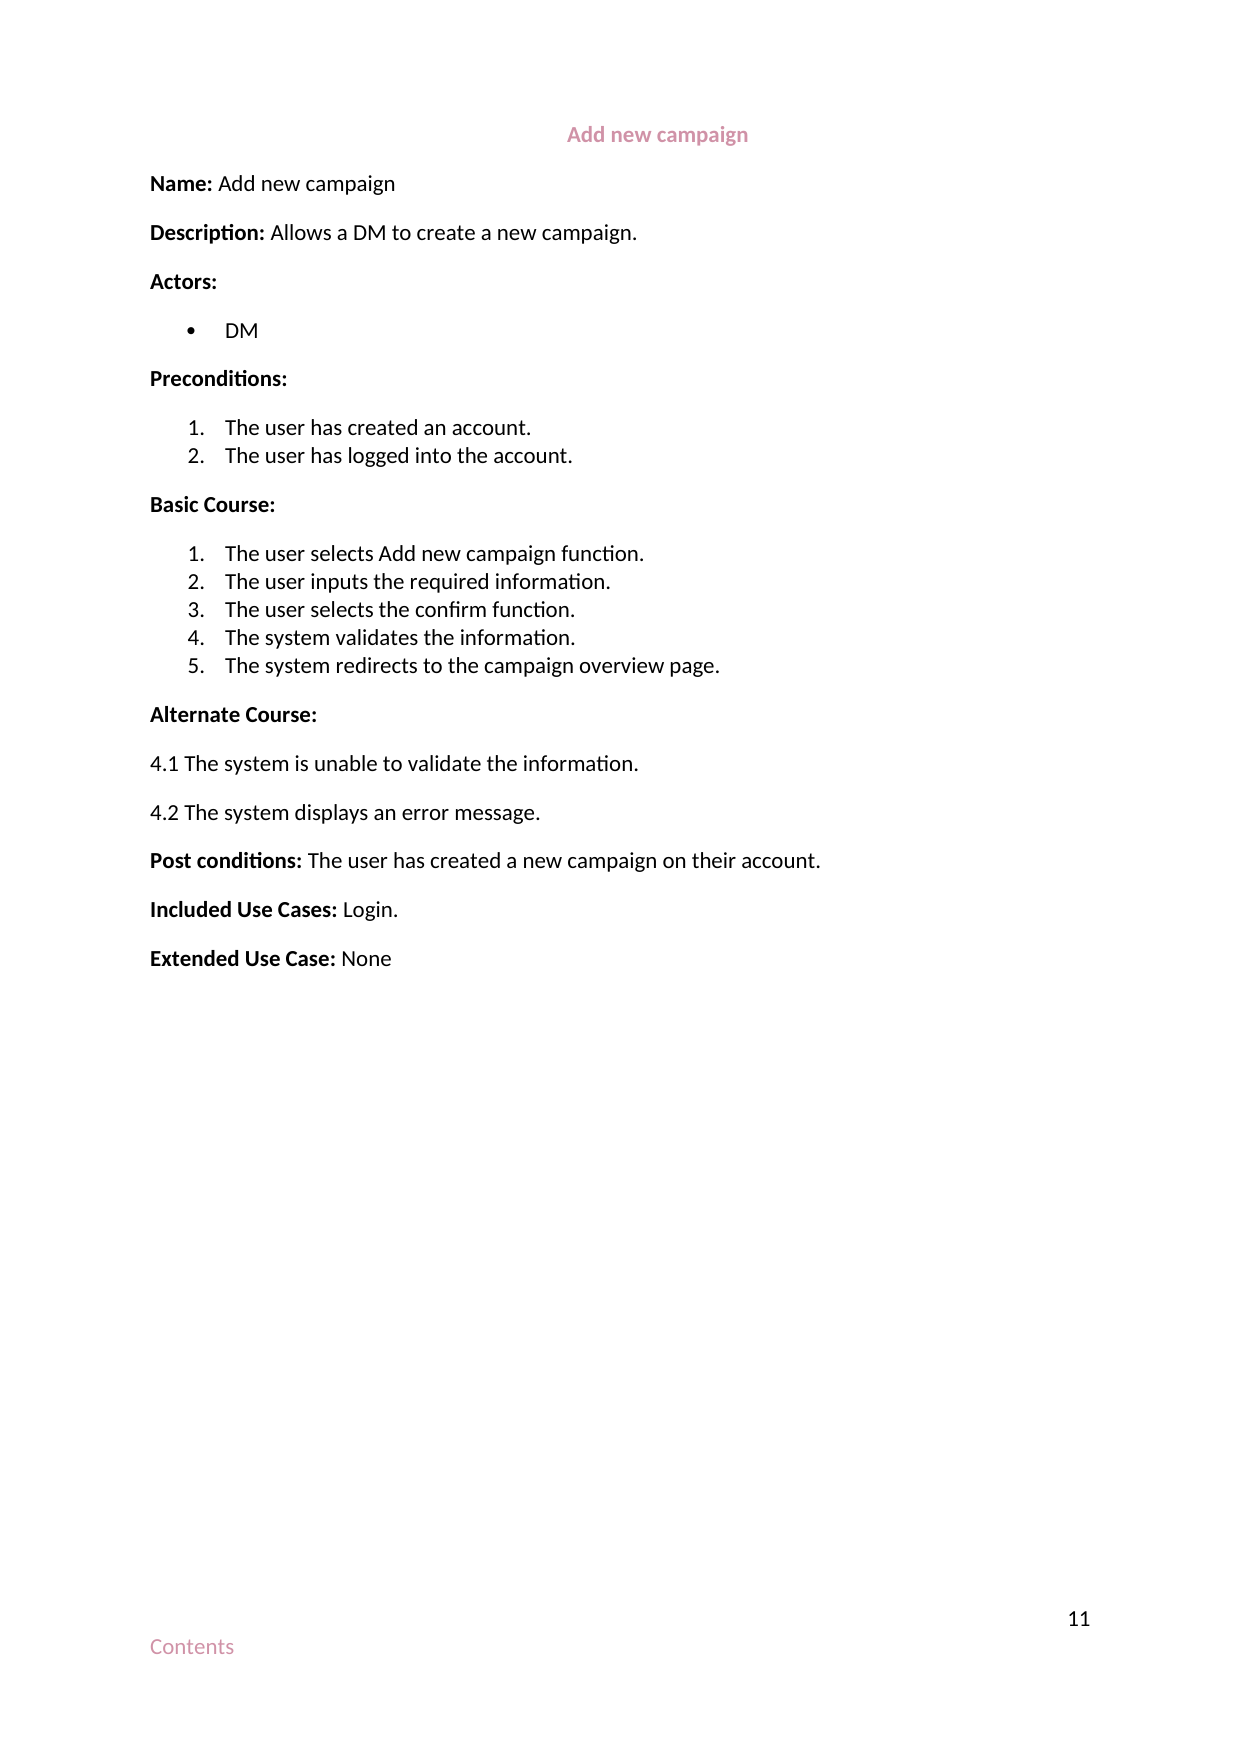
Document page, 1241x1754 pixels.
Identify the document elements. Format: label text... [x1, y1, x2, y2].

text Extended Use Case: None [150, 944, 1090, 972]
list The system redirects to the campaign overview page. [187, 651, 1090, 679]
text 4.2 The system displays an error message. [150, 798, 1090, 826]
list The user has created an account. [187, 413, 1090, 441]
list The system validates the information. [187, 623, 1090, 651]
text Alternate Course: [150, 700, 1090, 728]
list The user selects Add new campaign function. [187, 539, 1090, 567]
list DM [187, 316, 1090, 344]
text Basic Course: [150, 490, 1090, 518]
list The user inputs the required information. [187, 567, 1090, 595]
text Post conditions: The user has created a new campaign on their account. [150, 847, 1090, 875]
text Actors: [150, 267, 1090, 295]
text 4.1 The system is unable to validate the information. [150, 749, 1090, 777]
list The user has logged into the account. [187, 441, 1090, 469]
text Description: Allows a DM to create a new campaign. [150, 218, 1090, 246]
text Included Use Cases: Login. [150, 896, 1090, 923]
text Add new campaign [225, 120, 1090, 148]
list The user selects the confirm function. [187, 595, 1090, 623]
text Preconditions: [150, 364, 1090, 393]
text Name: Add new campaign [150, 169, 1090, 197]
